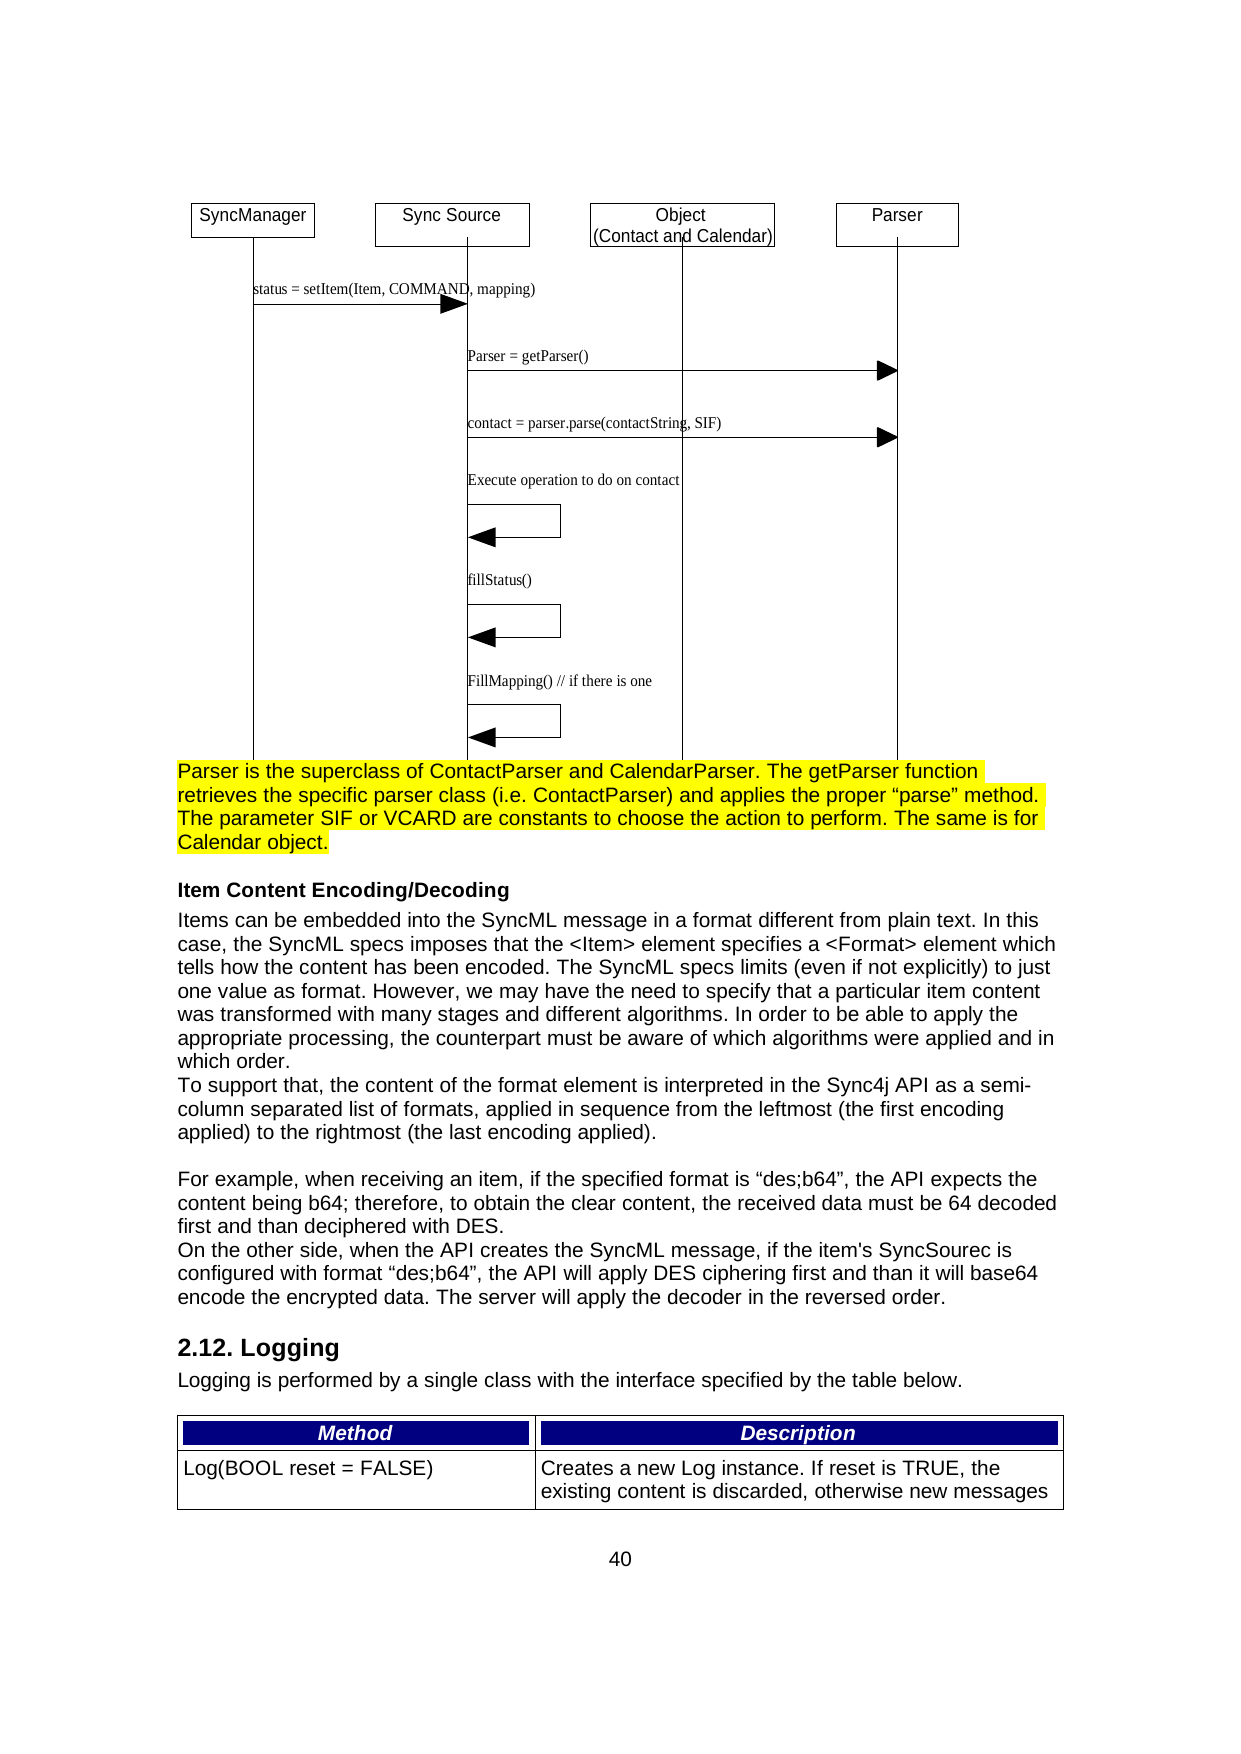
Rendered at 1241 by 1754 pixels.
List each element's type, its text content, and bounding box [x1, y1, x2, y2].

table_header Description [536, 1416, 1063, 1450]
subtitle Logging [177, 1334, 1063, 1362]
subtitle Item Content Encoding/Decoding [177, 879, 1063, 902]
text Parser is the superclass of ContactParser and CalendarParser. The getParser function retrieves the specific parser class (i.e. ContactParser) and applies the proper “parse” method. The parameter SIF or VCARD are constants to choose the action to perform. The same is for Calendar object. [177, 177, 1063, 854]
table_header Method [178, 1416, 535, 1450]
text For example, when receiving an item, if the specified format is “des;b64”, the API expects the content being b64; therefore, to obtain the clear content, the received data must be 64 decoded first and than deciphered with DES. [177, 1168, 1063, 1238]
text On the other side, when the API creates the SyncML message, if the item's SyncSourec is configured with format “des;b64”, the API will apply DES ciphering first and than it will base64 encode the encrypted data. The server will apply the decoder in the reversed order. [177, 1238, 1063, 1309]
table_cell Log(BOOL reset = FALSE) [178, 1451, 535, 1509]
text Items can be embedded into the SyncML message in a format different from plain text. In this case, the SyncML specs imposes that the <Item> element specifies a <Format> element which tells how the content has been encoded. The SyncML specs limits (even if not explicitly) to just one value as format. However, we may have the need to specify that a particular item content was transformed with many stages and different algorithms. In order to be able to apply the appropriate processing, the counterpart must be aware of which algorithms were applied and in which order. [177, 909, 1063, 1073]
text Logging is performed by a single class with the interface specified by the table below. [177, 1368, 1063, 1392]
text To support that, the content of the format element is interpreted in the Sync4j API as a semi-column separated list of formats, applied in sequence from the leftmost (the first encoding applied) to the rightmost (the last encoding applied). [177, 1073, 1063, 1144]
table_cell Creates a new Log instance. If reset is TRUE, the existing content is discarded, otherwise new messages [536, 1451, 1063, 1509]
